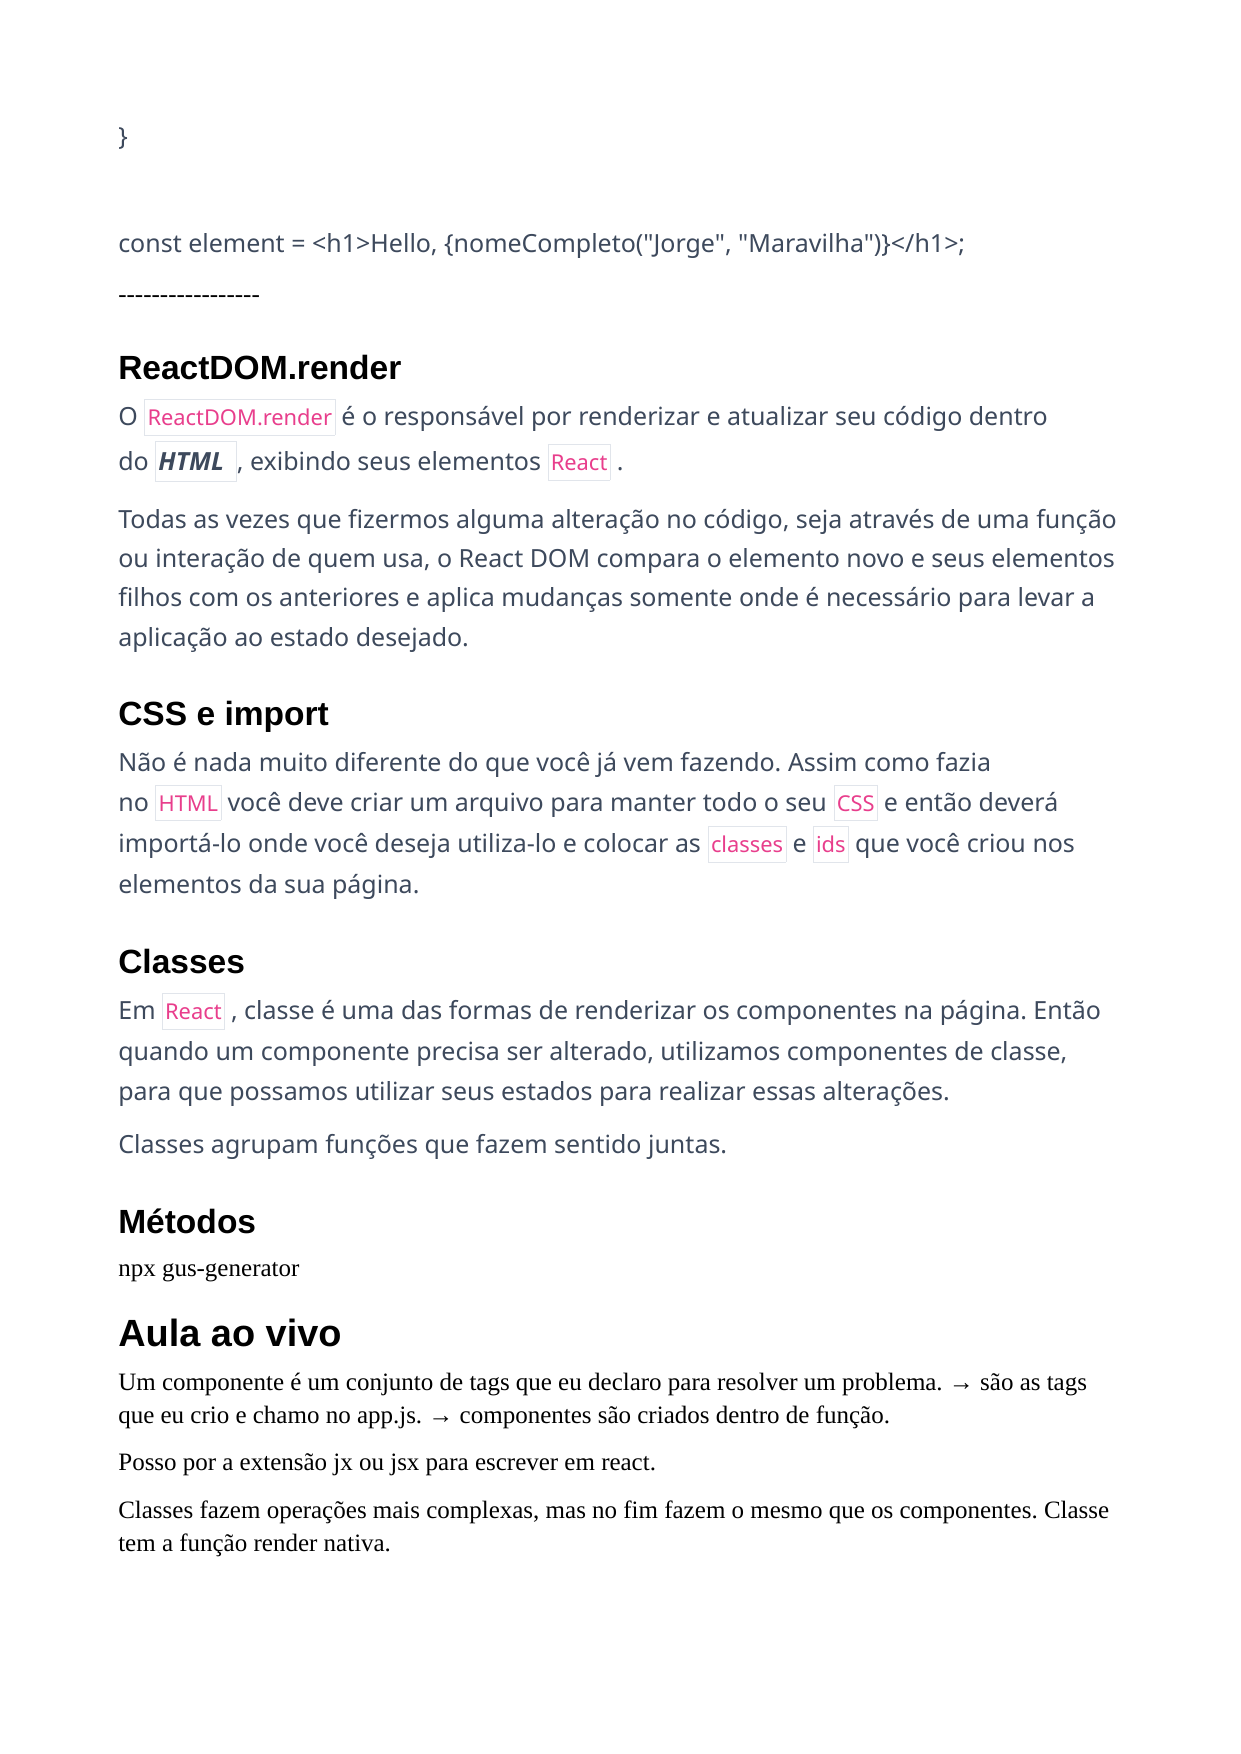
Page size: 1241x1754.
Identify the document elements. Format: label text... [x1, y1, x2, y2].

subtitle Classes [118, 942, 1122, 980]
text const element = <h1>Hello, {nomeCompleto("Jorge", "Maravilha")}</h1>; [118, 226, 1122, 260]
subtitle Métodos [118, 1201, 1122, 1240]
text } [118, 118, 1122, 152]
text npx gus-generator [118, 1253, 1122, 1281]
text Não é nada muito diferente do que você já vem fazendo. Assim como fazia no HTML você deve criar um arquivo para manter todo o seu CSS e então deverá importá-lo onde você deseja utiliza-lo e colocar as classes e ids que você criou nos elementos da sua página. [118, 745, 1122, 901]
text Classes agrupam funções que fazem sentido juntas. [118, 1127, 1122, 1161]
subtitle CSS e import [118, 694, 1122, 732]
text Classes fazem operações mais complexas, mas no fim fazem o mesmo que os componentes. Classe tem a função render nativa. [118, 1495, 1122, 1557]
subtitle ReactDOM.render [118, 348, 1122, 386]
text Posso por a extensão jx ou jsx para escrever em react. [118, 1447, 1122, 1476]
text Em React , classe é uma das formas de renderizar os componentes na página. Então quando um componente precisa ser alterado, utilizamos componentes de classe, para que possamos utilizar seus estados para realizar essas alterações. [118, 993, 1122, 1107]
text ----------------- [118, 279, 1122, 308]
text Todas as vezes que fizermos alguma alteração no código, seja através de uma função ou interação de quem usa, o React DOM compara o elemento novo e seus elementos filhos com os anteriores e aplica mudanças somente onde é necessário para levar a aplicação ao estado desejado. [118, 502, 1122, 653]
text Um componente é um conjunto de tags que eu declaro para resolver um problema. → são as tags que eu crio e chamo no app.js. → componentes são criados dentro de função. [118, 1367, 1122, 1428]
subtitle Aula ao vivo [118, 1311, 1122, 1354]
text O ReactDOM.render é o responsável por renderizar e atualizar seu código dentro do HTML , exibindo seus elementos React . [118, 399, 1122, 481]
